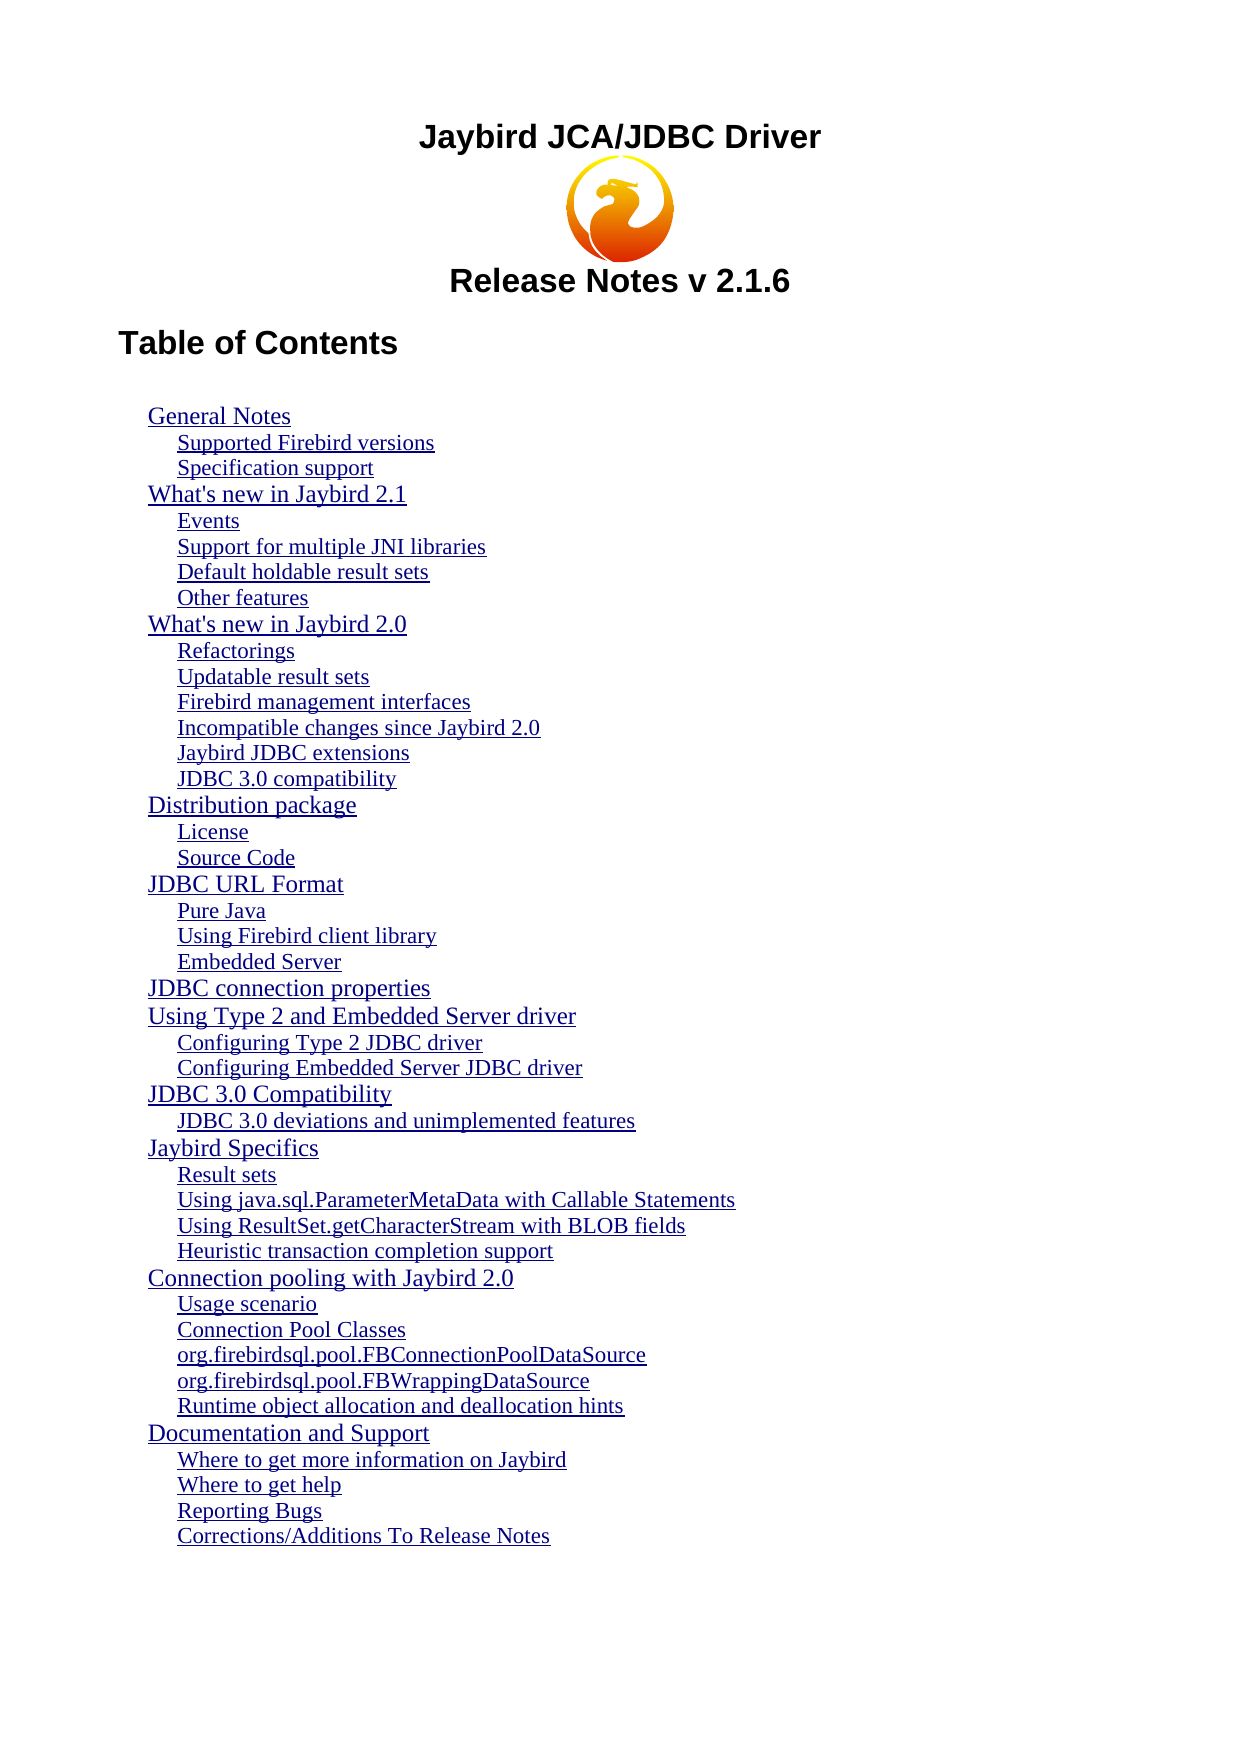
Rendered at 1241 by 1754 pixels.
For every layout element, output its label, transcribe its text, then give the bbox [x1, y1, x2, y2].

text Default holdable result sets [177, 559, 1122, 585]
text Where to get help [177, 1472, 1122, 1498]
text Connection Pool Classes [177, 1317, 1122, 1342]
text Source Code [177, 844, 1122, 870]
text Using Type 2 and Embedded Server driver [148, 1002, 1122, 1029]
text What's new in Jaybird 2.1 [148, 481, 1122, 508]
text JDBC URL Format [148, 870, 1122, 898]
subtitle Jaybird JCA/JDBC Driver Release Notes v 2.1.6 [118, 118, 1122, 299]
text Other features [177, 585, 1122, 610]
text Usage scenario [177, 1291, 1122, 1317]
text Support for multiple JNI libraries [177, 534, 1122, 559]
text JDBC 3.0 compatibility [177, 766, 1122, 791]
text Result sets [177, 1162, 1122, 1187]
text Configuring Type 2 JDBC driver [177, 1029, 1122, 1055]
text Using java.sql.ParameterMetaData with Callable Statements [177, 1187, 1122, 1213]
text Firebird management interfaces [177, 689, 1122, 714]
text Supported Firebird versions [177, 429, 1122, 455]
text Events [177, 508, 1122, 534]
text Corrections/Additions To Release Notes [177, 1523, 1122, 1549]
text Runtime object allocation and deallocation hints [177, 1393, 1122, 1419]
text What's new in Jaybird 2.0 [148, 610, 1122, 638]
text JDBC 3.0 deviations and unimplemented features [177, 1108, 1122, 1134]
text JDBC connection properties [148, 974, 1122, 1002]
text General Notes [148, 402, 1122, 429]
subtitle Table of Contents [118, 324, 1122, 362]
text Refactorings [177, 638, 1122, 663]
text Pure Java [177, 898, 1122, 923]
text License [177, 819, 1122, 844]
text Specification support [177, 455, 1122, 481]
text Reporting Bugs [177, 1498, 1122, 1523]
text Configuring Embedded Server JDBC driver [177, 1055, 1122, 1081]
text org.firebirdsql.pool.FBWrappingDataSource [177, 1368, 1122, 1393]
text Updatable result sets [177, 663, 1122, 689]
text org.firebirdsql.pool.FBConnectionPoolDataSource [177, 1342, 1122, 1368]
text Jaybird JDBC extensions [177, 740, 1122, 766]
text Incompatible changes since Jaybird 2.0 [177, 714, 1122, 740]
text Documentation and Support [148, 1419, 1122, 1447]
text Heuristic transaction completion support [177, 1238, 1122, 1264]
text Where to get more information on Jaybird [177, 1447, 1122, 1472]
text Distribution package [148, 791, 1122, 819]
text Using ResultSet.getCharacterStream with BLOB fields [177, 1213, 1122, 1238]
text JDBC 3.0 Compatibility [148, 1081, 1122, 1108]
text Jaybird Specifics [148, 1134, 1122, 1162]
text Connection pooling with Jaybird 2.0 [148, 1264, 1122, 1291]
text Embedded Server [177, 949, 1122, 974]
text Using Firebird client library [177, 923, 1122, 949]
